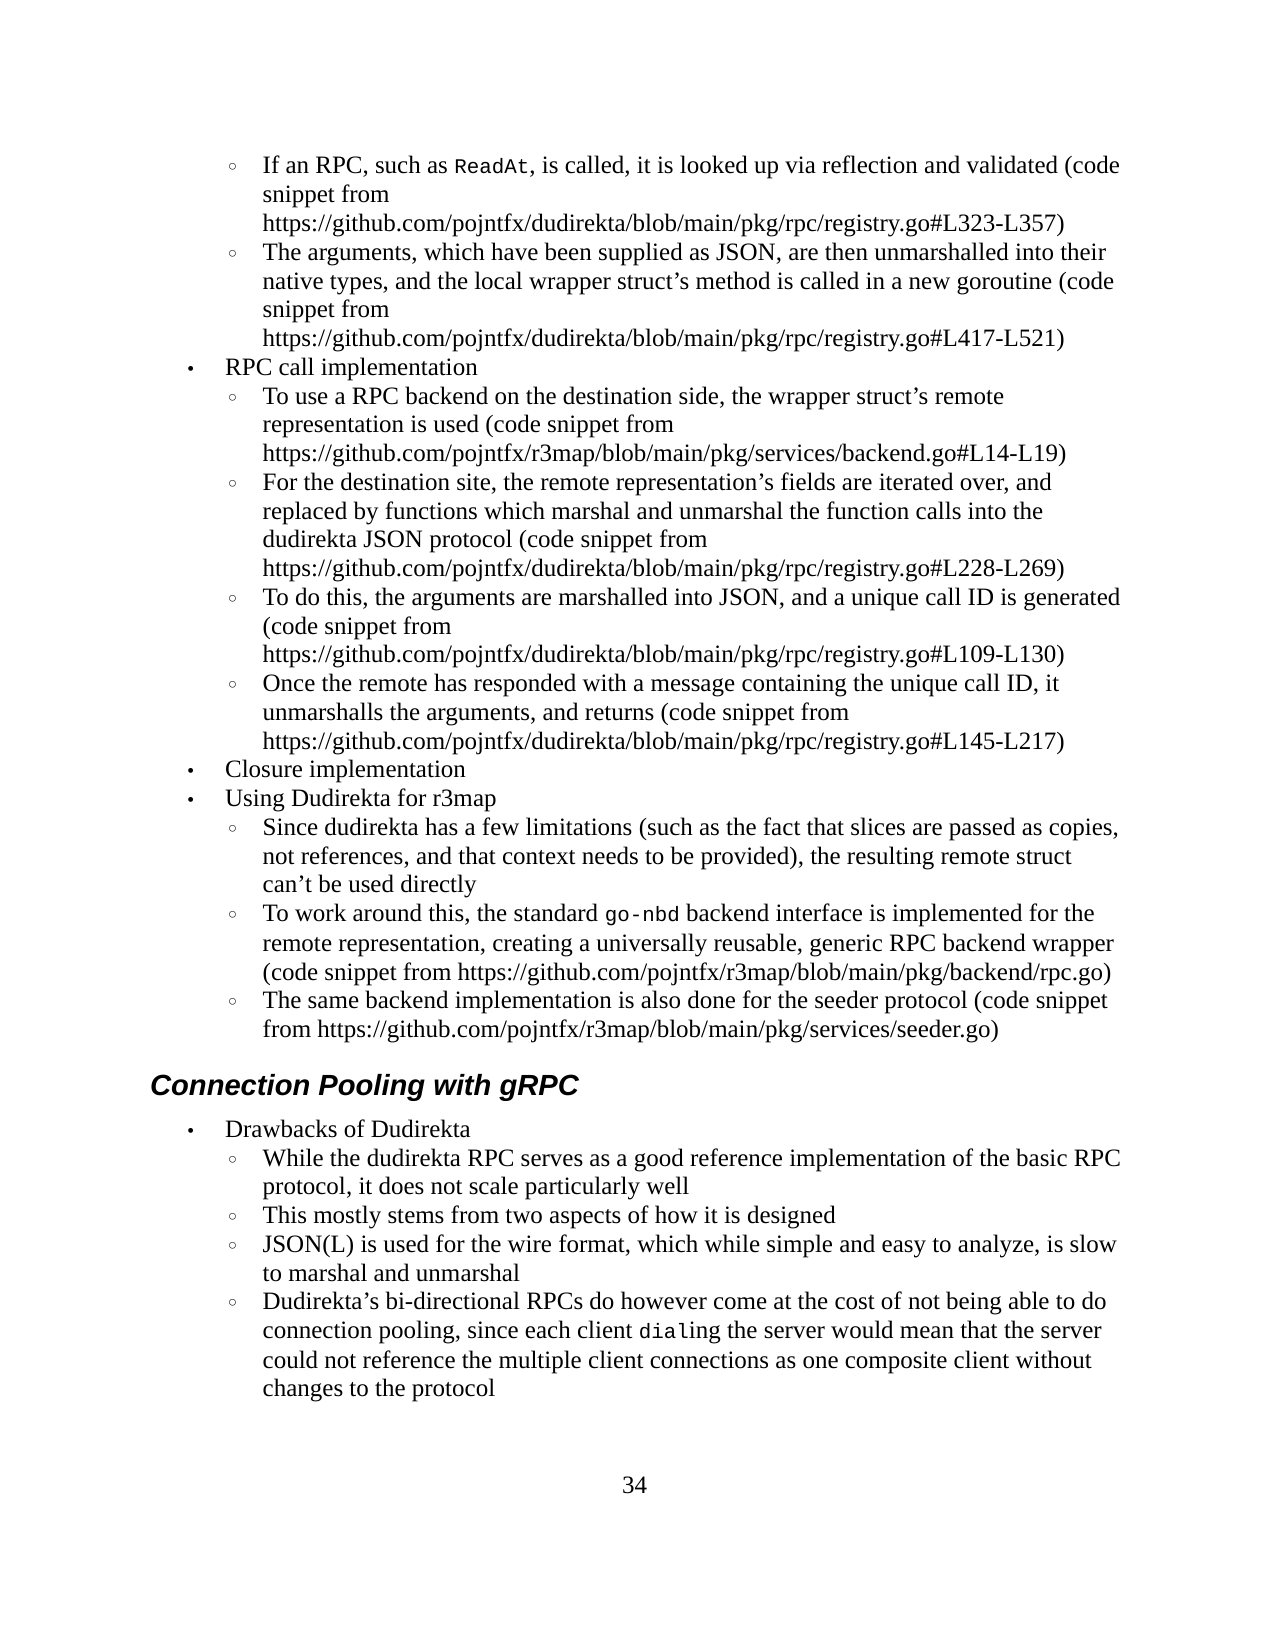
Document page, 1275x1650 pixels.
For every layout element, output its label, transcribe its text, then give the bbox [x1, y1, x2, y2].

list Drawbacks of Dudirekta [187, 1114, 1125, 1143]
list Dudirekta’s bi-directional RPCs do however come at the cost of not being able to do connection pooling, since each client dialing the server would mean that the server could not reference the multiple client connections as one composite client without changes to the protocol [225, 1286, 1125, 1402]
list To work around this, the standard go-nbd backend interface is implemented for the remote representation, creating a universally reusable, generic RPC backend wrapper (code snippet from https://github.com/pojntfx/r3map/blob/main/pkg/backend/rpc.go) [225, 898, 1125, 985]
list RPC call implementation [187, 352, 1125, 381]
list While the dudirekta RPC serves as a good reference implementation of the basic RPC protocol, it does not scale particularly well [225, 1143, 1125, 1200]
subtitle Connection Pooling with gRPC [150, 1068, 1125, 1101]
list For the destination site, the remote representation’s fields are iterated over, and replaced by functions which marshal and unmarshal the function calls into the dudirekta JSON protocol (code snippet from https://github.com/pojntfx/dudirekta/blob/main/pkg/rpc/registry.go#L228-L269) [225, 467, 1125, 582]
list Since dudirekta has a few limitations (such as the fact that slices are passed as copies, not references, and that context needs to be provided), the resulting remote struct can’t be used directly [225, 812, 1125, 898]
list To do this, the arguments are marshalled into JSON, and a unique call ID is generated (code snippet from https://github.com/pojntfx/dudirekta/blob/main/pkg/rpc/registry.go#L109-L130) [225, 582, 1125, 668]
list To use a RPC backend on the destination side, the wrapper struct’s remote representation is used (code snippet from https://github.com/pojntfx/r3map/blob/main/pkg/services/backend.go#L14-L19) [225, 381, 1125, 467]
list Closure implementation [187, 754, 1125, 783]
list JSON(L) is used for the wire format, which while simple and easy to analyze, is slow to marshal and unmarshal [225, 1229, 1125, 1286]
list The same backend implementation is also done for the seeder protocol (code snippet from https://github.com/pojntfx/r3map/blob/main/pkg/services/seeder.go) [225, 985, 1125, 1043]
list Once the remote has responded with a message containing the unique call ID, it unmarshalls the arguments, and returns (code snippet from https://github.com/pojntfx/dudirekta/blob/main/pkg/rpc/registry.go#L145-L217) [225, 668, 1125, 754]
list Using Dudirekta for r3map [187, 783, 1125, 812]
list This mostly stems from two aspects of how it is designed [225, 1200, 1125, 1229]
list The arguments, which have been supplied as JSON, are then unmarshalled into their native types, and the local wrapper struct’s method is called in a new goroutine (code snippet from https://github.com/pojntfx/dudirekta/blob/main/pkg/rpc/registry.go#L417-L521) [225, 237, 1125, 352]
list If an RPC, such as ReadAt, is called, it is looked up via reflection and validated (code snippet from https://github.com/pojntfx/dudirekta/blob/main/pkg/rpc/registry.go#L323-L357) [225, 150, 1125, 237]
